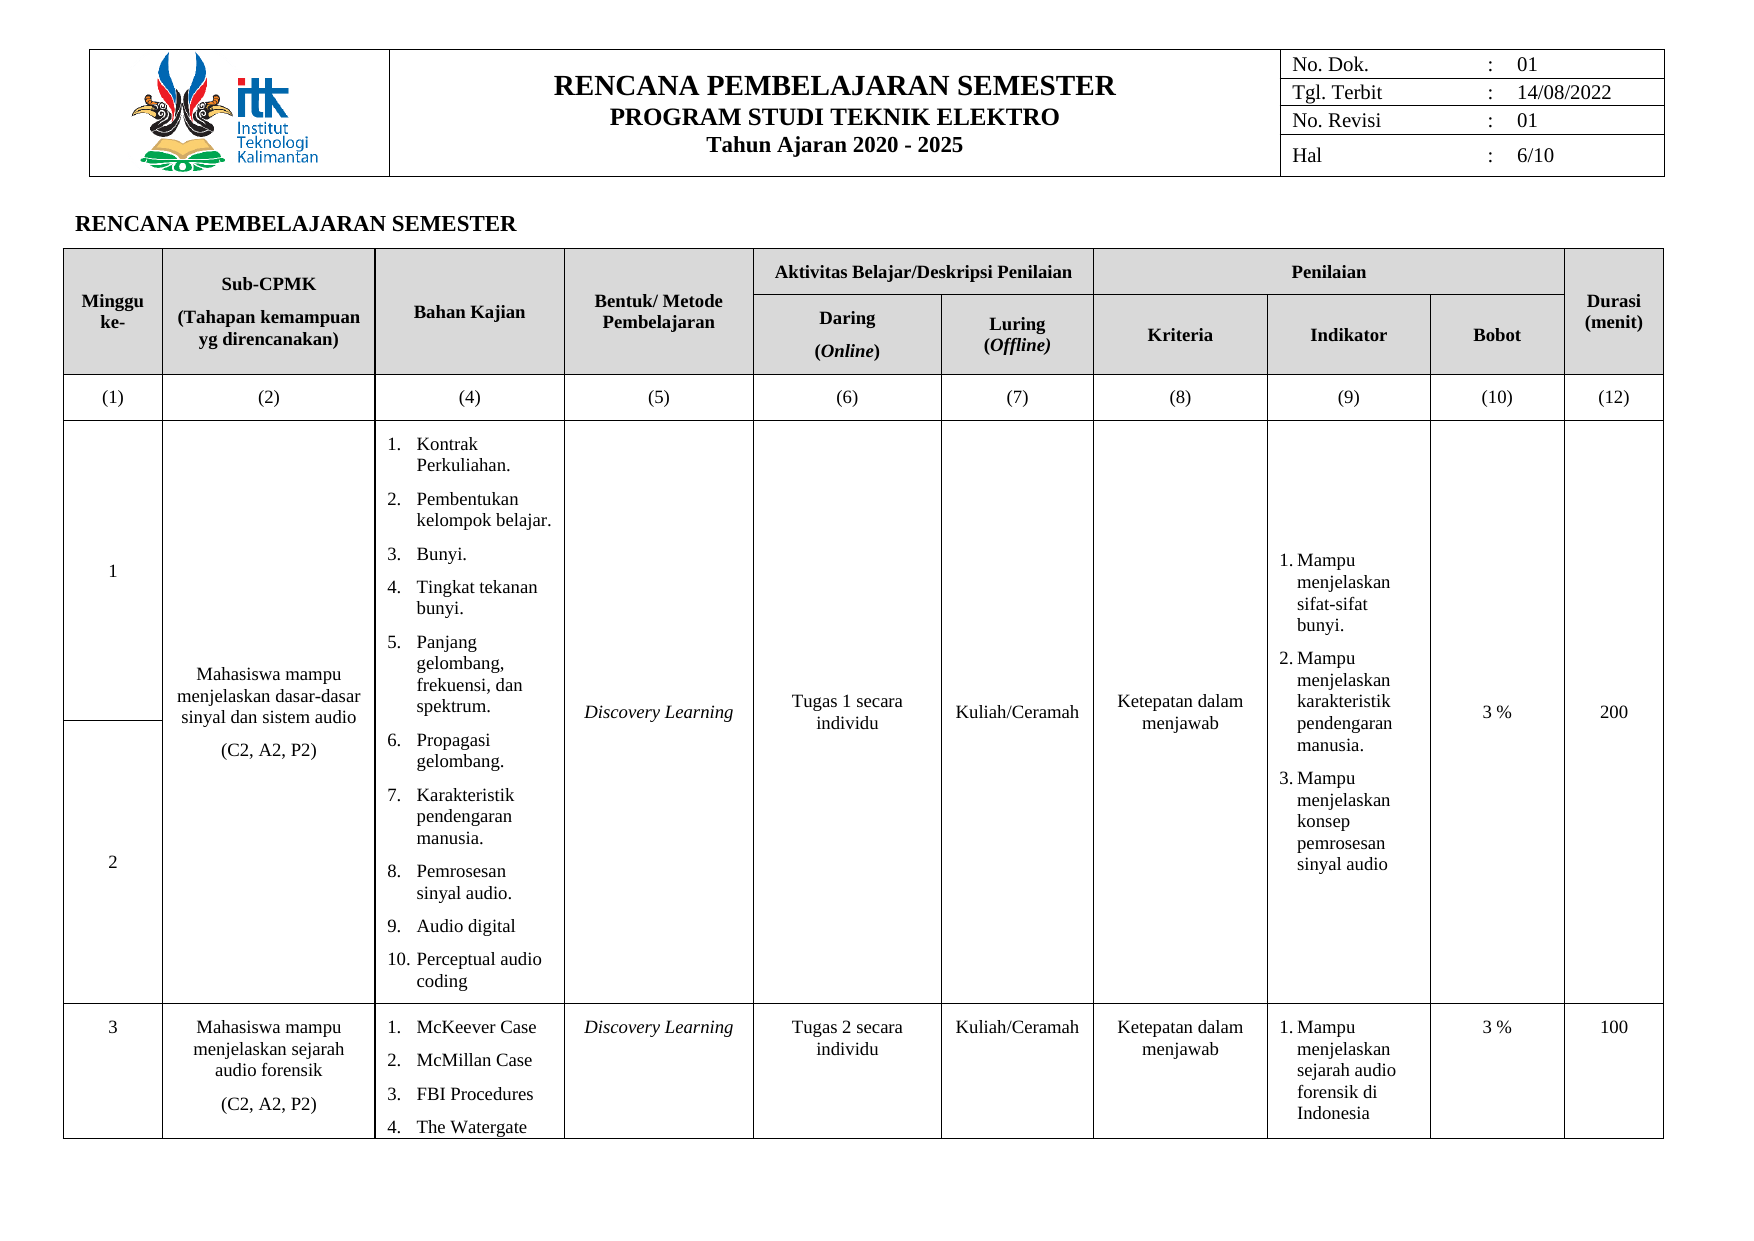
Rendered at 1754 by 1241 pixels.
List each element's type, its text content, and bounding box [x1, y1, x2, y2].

table_header Durasi (menit) [1565, 249, 1663, 374]
table_header Sub-CPMK (Tahapan kemampuan yg direncanakan) [163, 249, 374, 374]
table_cell (5) [565, 375, 753, 420]
table_cell (6) [754, 375, 941, 420]
table_cell 3 % [1431, 1004, 1564, 1137]
table_header Aktivitas Belajar/Deskripsi Penilaian [754, 249, 1093, 294]
table_cell 3 [64, 1004, 162, 1137]
table_cell 1 [64, 421, 162, 720]
table_cell Discovery Learning [565, 421, 753, 1003]
table_cell 3 % [1431, 421, 1564, 1003]
subtitle RENCANA PEMBELAJARAN SEMESTER [75, 210, 1679, 236]
table_cell Mampu menjelaskan sifat-sifat bunyi. Mampu menjelaskan karakteristik pendengaran manusia. Mampu menjelaskan konsep pemrosesan sinyal audio [1268, 421, 1430, 1003]
table_cell (10) [1431, 375, 1564, 420]
table_cell (1) [64, 375, 162, 420]
picture [127, 50, 322, 176]
table_cell (2) [163, 375, 374, 420]
table_cell Kuliah/Ceramah [942, 1004, 1093, 1137]
table_header Bentuk/ Metode Pembelajaran [565, 249, 753, 374]
table_cell Mahasiswa mampu menjelaskan sejarah audio forensik (C2, A2, P2) [163, 1004, 374, 1137]
table_cell Daring (Online) [754, 295, 941, 374]
table_cell Luring (Offline) [942, 295, 1093, 374]
table_cell Bobot [1431, 295, 1564, 374]
table_cell (12) [1565, 375, 1663, 420]
table_cell Kontrak Perkuliahan. Pembentukan kelompok belajar. Bunyi. Tingkat tekanan bunyi. Panjang gelombang, frekuensi, dan spektrum. Propagasi gelombang. Karakteristik pendengaran manusia. Pemrosesan sinyal audio. Audio digital Perceptual audio coding [376, 421, 564, 1003]
table_cell (8) [1094, 375, 1267, 420]
table_cell 200 [1565, 421, 1663, 1003]
table_header Bahan Kajian [376, 249, 564, 374]
table_cell McKeever Case McMillan Case FBI Procedures The Watergate Tapes Reevaluation of the Assasination of President Kennedy Talker Identification & Voiceprint KPK Procedures Polri Procedures [376, 1004, 564, 1137]
table_cell Discovery Learning [565, 1004, 753, 1137]
table_cell Mahasiswa mampu menjelaskan dasar-dasar sinyal dan sistem audio (C2, A2, P2) [163, 421, 374, 1003]
table_cell Tugas 2 secara individu [754, 1004, 941, 1137]
table_cell Ketepatan dalam menjawab [1094, 421, 1267, 1003]
table_cell (9) [1268, 375, 1430, 420]
table_cell Kriteria [1094, 295, 1267, 374]
table_cell Indikator [1268, 295, 1430, 374]
table_cell Tugas 1 secara individu [754, 421, 941, 1003]
table_cell Kuliah/Ceramah [942, 421, 1093, 1003]
table_cell Ketepatan dalam menjawab [1094, 1004, 1267, 1137]
table_cell (7) [942, 375, 1093, 420]
table_cell 2 [64, 721, 162, 1003]
table_header Penilaian [1094, 249, 1564, 294]
table_cell 100 [1565, 1004, 1663, 1137]
table_cell Mampu menjelaskan sejarah audio forensik di Indonesia [1268, 1004, 1430, 1137]
table_cell (4) [376, 375, 564, 420]
table_header Minggu ke- [64, 249, 162, 374]
